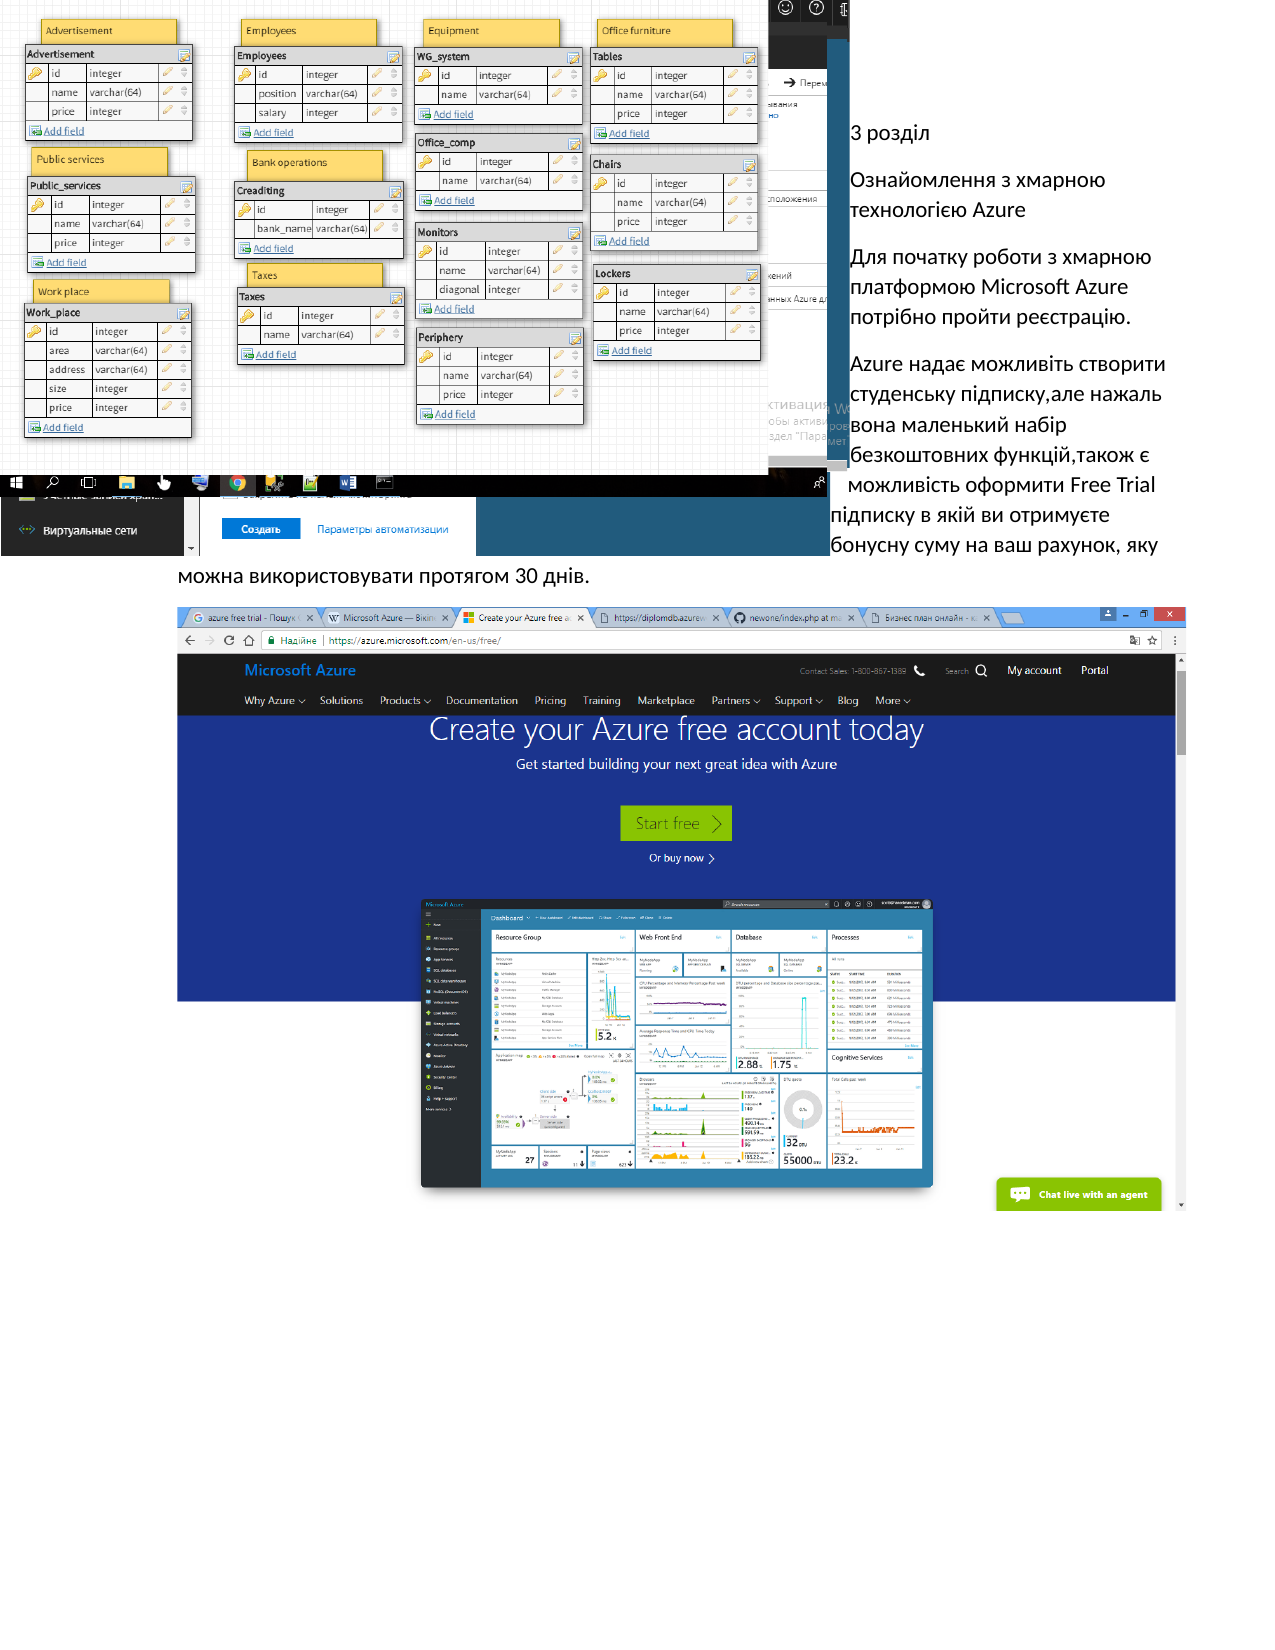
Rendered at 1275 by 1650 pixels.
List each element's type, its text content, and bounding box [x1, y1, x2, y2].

text Ознайомлення з хмарною технологією Azure [850, 165, 1186, 223]
text Azure надає можливіть створити студенську підписку,але нажаль вона маленький набір безкоштовних функцій,також є можливість оформити Free Trial підписку в якій ви отримуєте бонусну суму на ваш рахунок, яку можна використовувати протягом 30 днів. [177, 349, 1186, 589]
picture [0, 0, 850, 554]
picture [177, 607, 1187, 1211]
text 3 розділ [850, 118, 1186, 146]
text Для початку роботи з хмарною платформою Microsoft Azure потрібно пройти реєстрацію. [850, 242, 1186, 331]
